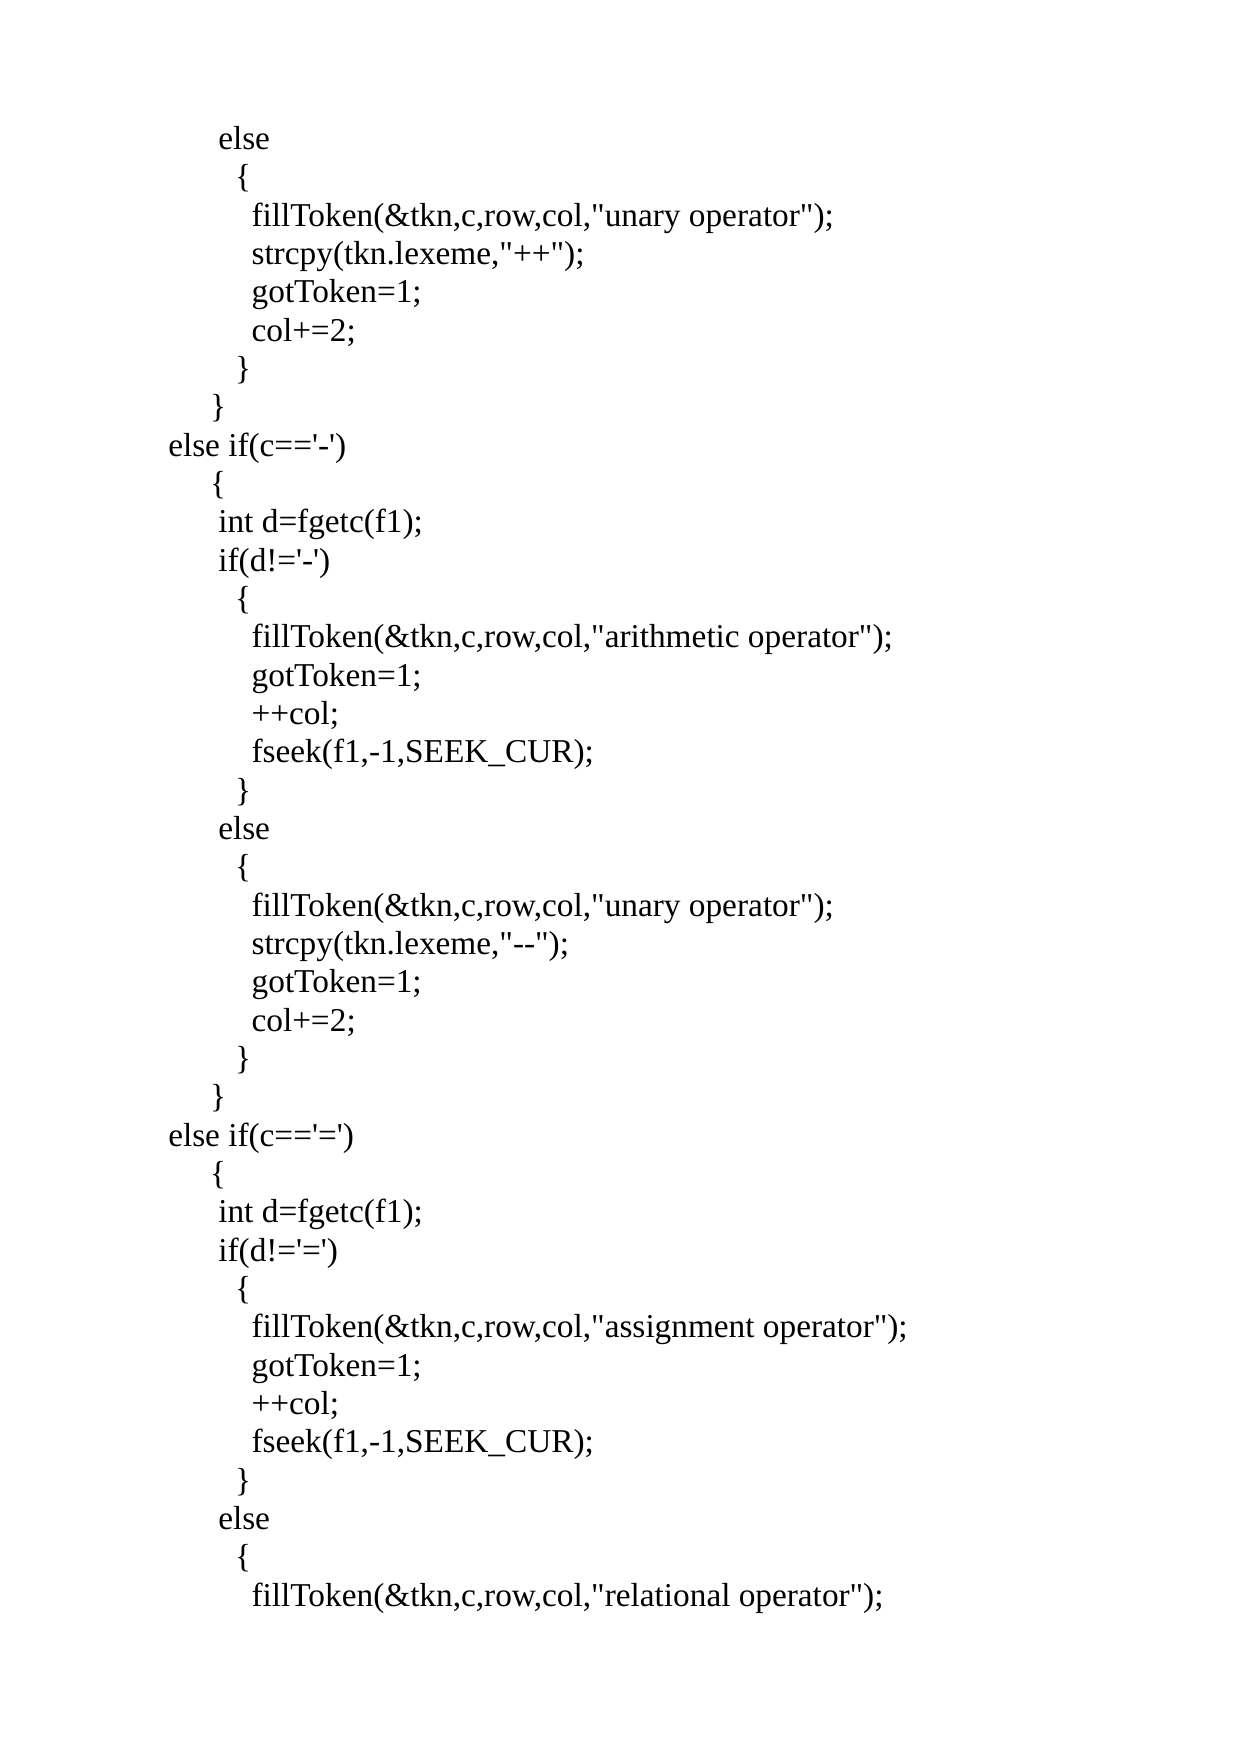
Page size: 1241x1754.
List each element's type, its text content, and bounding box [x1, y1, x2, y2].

text ++col; [118, 693, 1122, 731]
text strcpy(tkn.lexeme,"++"); [118, 233, 1122, 271]
text int d=fgetc(f1); [118, 501, 1122, 540]
text else [118, 1498, 1122, 1536]
text col+=2; [118, 1000, 1122, 1038]
text else if(c=='=') [118, 1115, 1122, 1153]
text } [118, 1076, 1122, 1115]
text if(d!='-') [118, 540, 1122, 578]
text int d=fgetc(f1); [118, 1191, 1122, 1230]
text } [118, 386, 1122, 425]
text { [118, 463, 1122, 501]
text fillToken(&tkn,c,row,col,"assignment operator"); [118, 1306, 1122, 1345]
text gotToken=1; [118, 961, 1122, 1000]
text fillToken(&tkn,c,row,col,"unary operator"); [118, 885, 1122, 923]
text gotToken=1; [118, 271, 1122, 310]
text fillToken(&tkn,c,row,col,"relational operator"); [118, 1575, 1122, 1613]
text col+=2; [118, 310, 1122, 348]
text { [118, 1268, 1122, 1306]
text else if(c=='-') [118, 425, 1122, 463]
text { [118, 846, 1122, 885]
text else [118, 808, 1122, 846]
text { [118, 578, 1122, 616]
text } [118, 1460, 1122, 1498]
text fillToken(&tkn,c,row,col,"unary operator"); [118, 195, 1122, 233]
text fillToken(&tkn,c,row,col,"arithmetic operator"); [118, 616, 1122, 655]
text strcpy(tkn.lexeme,"--"); [118, 923, 1122, 961]
text else [118, 118, 1122, 156]
text } [118, 770, 1122, 808]
text } [118, 1038, 1122, 1076]
text { [118, 156, 1122, 195]
text { [118, 1536, 1122, 1575]
text fseek(f1,-1,SEEK_CUR); [118, 1421, 1122, 1460]
text gotToken=1; [118, 655, 1122, 693]
text gotToken=1; [118, 1345, 1122, 1383]
text ++col; [118, 1383, 1122, 1421]
text fseek(f1,-1,SEEK_CUR); [118, 731, 1122, 770]
text { [118, 1153, 1122, 1191]
text if(d!='=') [118, 1230, 1122, 1268]
text } [118, 348, 1122, 386]
